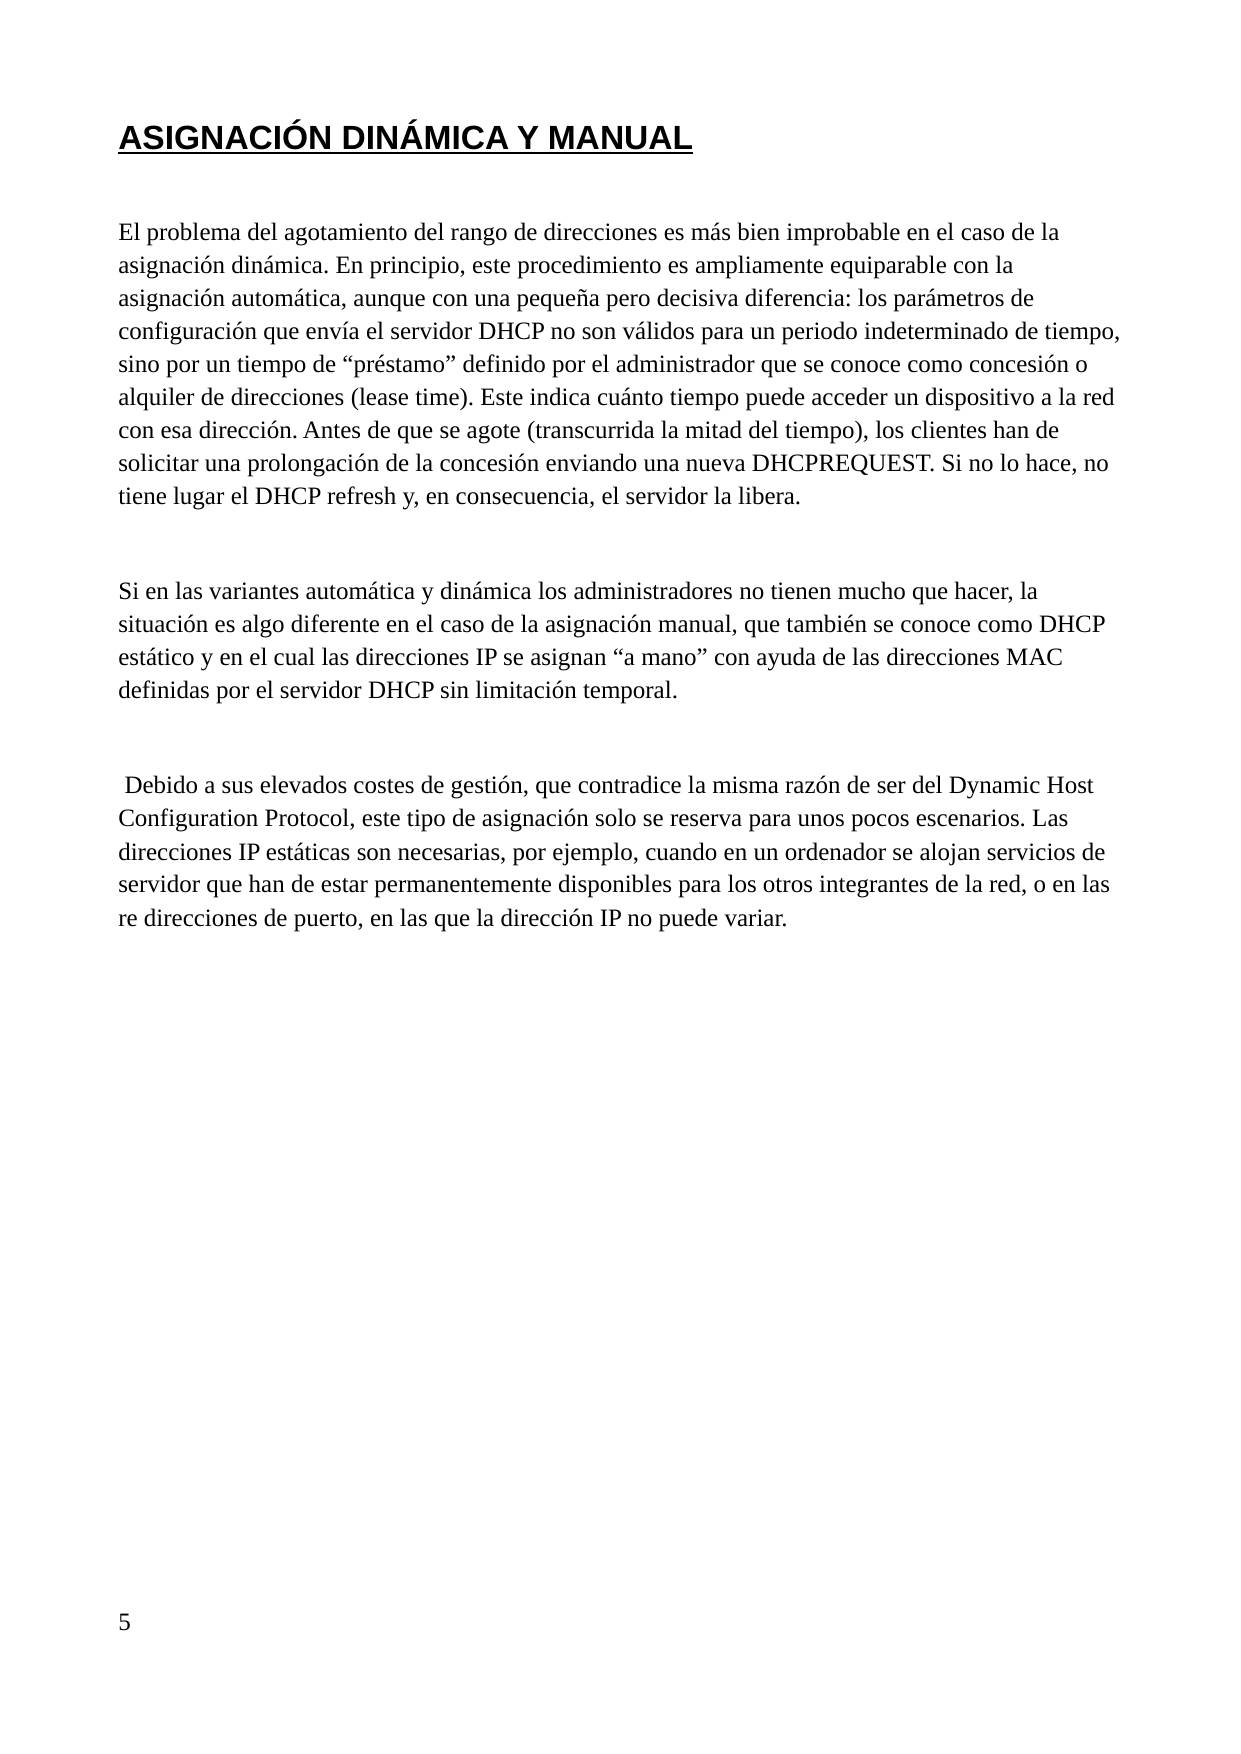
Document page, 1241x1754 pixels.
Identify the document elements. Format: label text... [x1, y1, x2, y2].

subtitle ASIGNACIÓN DINÁMICA Y MANUAL [118, 118, 1122, 157]
text Debido a sus elevados costes de gestión, que contradice la misma razón de ser del Dynamic Host Configuration Protocol, este tipo de asignación solo se reserva para unos pocos escenarios. Las direcciones IP estáticas son necesarias, por ejemplo, cuando en un ordenador se alojan servicios de servidor que han de estar permanentemente disponibles para los otros integrantes de la red, o en las re direcciones de puerto, en las que la dirección IP no puede variar. [118, 771, 1122, 931]
text El problema del agotamiento del rango de direcciones es más bien improbable en el caso de la asignación dinámica. En principio, este procedimiento es ampliamente equiparable con la asignación automática, aunque con una pequeña pero decisiva diferencia: los parámetros de configuración que envía el servidor DHCP no son válidos para un periodo indeterminado de tiempo, sino por un tiempo de “préstamo” definido por el administrador que se conoce como concesión o alquiler de direcciones (lease time). Este indica cuánto tiempo puede acceder un dispositivo a la red con esa dirección. Antes de que se agote (transcurrida la mitad del tiempo), los clientes han de solicitar una prolongación de la concesión enviando una nueva DHCPREQUEST. Si no lo hace, no tiene lugar el DHCP refresh y, en consecuencia, el servidor la libera. [118, 217, 1122, 510]
text Si en las variantes automática y dinámica los administradores no tienen mucho que hacer, la situación es algo diferente en el caso de la asignación manual, que también se conoce como DHCP estático y en el cual las direcciones IP se asignan “a mano” con ayuda de las direcciones MAC definidas por el servidor DHCP sin limitación temporal. [118, 576, 1122, 704]
